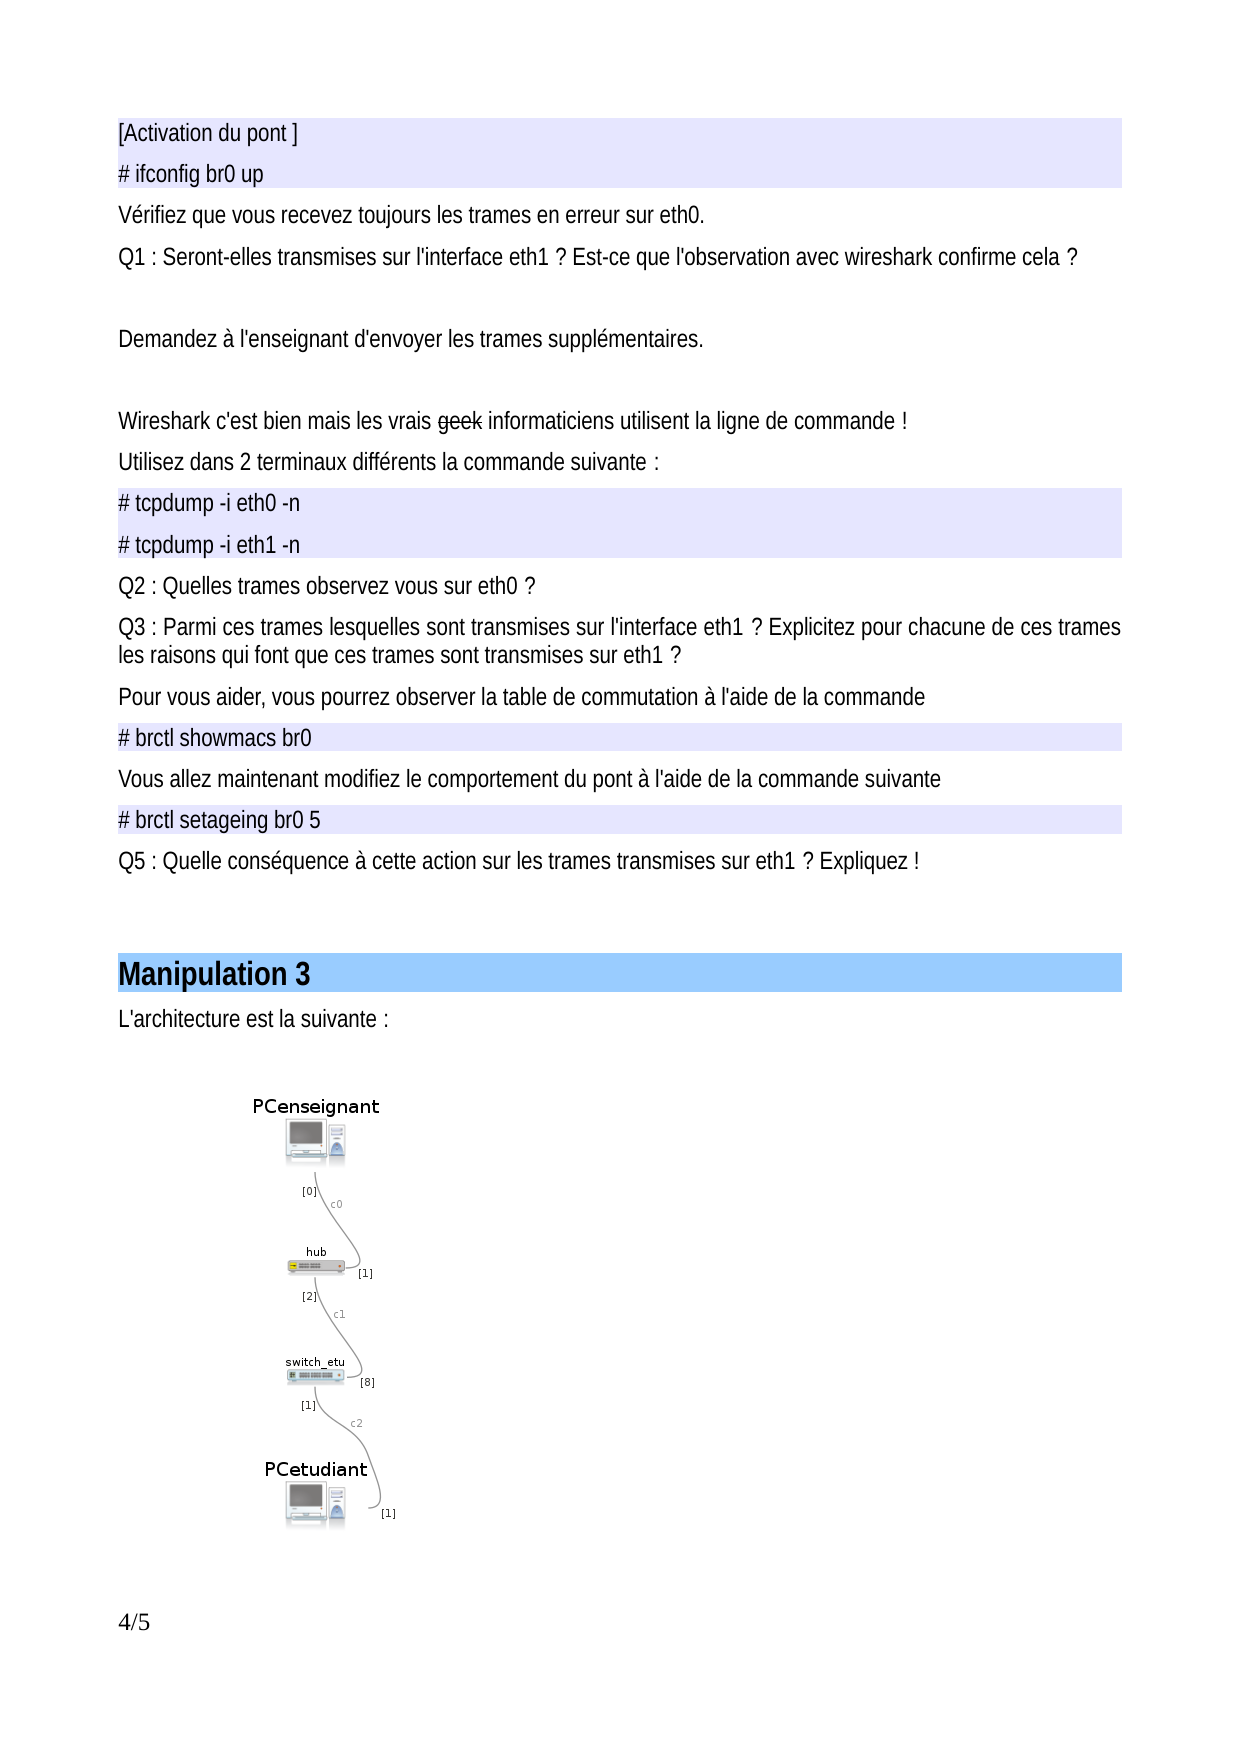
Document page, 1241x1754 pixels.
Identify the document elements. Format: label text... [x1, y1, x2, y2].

text Q1 : Seront-elles transmises sur l'interface eth1 ? Est-ce que l'observation avec wireshark confirme cela ? [118, 242, 1122, 270]
text L'architecture est la suivante : [118, 1004, 1122, 1033]
text [Activation du pont ] [118, 118, 1122, 147]
text # tcpdump -i eth0 -n [118, 488, 1122, 517]
text # brctl showmacs br0 [118, 723, 1122, 751]
text Vérifiez que vous recevez toujours les trames en erreur sur eth0. [118, 200, 1122, 229]
subtitle Manipulation 3 [118, 953, 1122, 992]
text Q2 : Quelles trames observez vous sur eth0 ? [118, 571, 1122, 599]
text # brctl setageing br0 5 [118, 805, 1122, 834]
text Demandez à l'enseignant d'envoyer les trames supplémentaires. [118, 324, 1122, 352]
text Vous allez maintenant modifiez le comportement du pont à l'aide de la commande suivante [118, 764, 1122, 793]
text Q5 : Quelle conséquence à cette action sur les trames transmises sur eth1 ? Expliquez ! [118, 846, 1122, 875]
text Pour vous aider, vous pourrez observer la table de commutation à l'aide de la commande [118, 682, 1122, 710]
picture [235, 1088, 402, 1543]
text # tcpdump -i eth1 -n [118, 529, 1122, 558]
text Wireshark c'est bien mais les vrais geek informaticiens utilisent la ligne de commande ! [118, 406, 1122, 435]
text Utilisez dans 2 terminaux différents la commande suivante : [118, 447, 1122, 476]
text # ifconfig br0 up [118, 159, 1122, 188]
text Q3 : Parmi ces trames lesquelles sont transmises sur l'interface eth1 ? Explicitez pour chacune de ces trames les raisons qui font que ces trames sont transmises sur eth1 ? [118, 612, 1122, 669]
